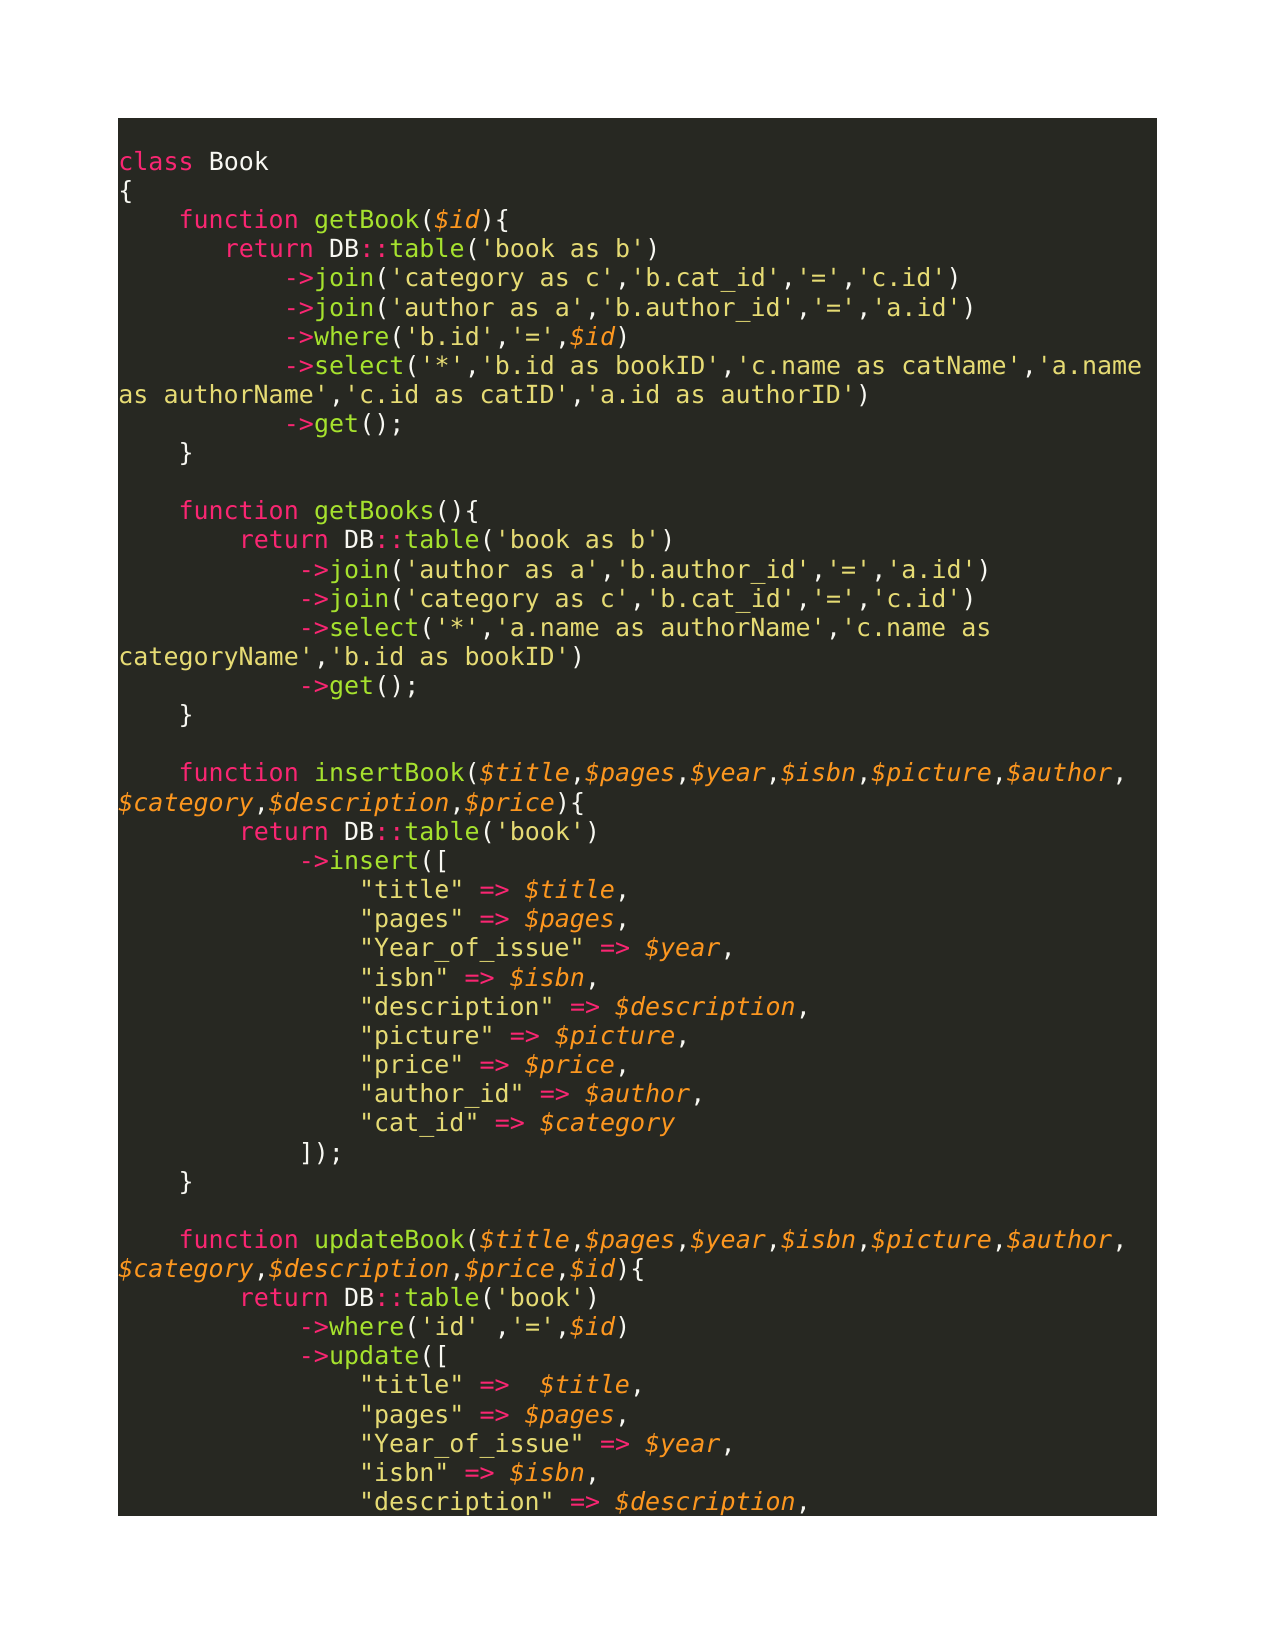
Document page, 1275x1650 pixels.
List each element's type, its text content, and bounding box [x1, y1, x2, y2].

text class Book { function getBook($id){ return DB::table('book as b') ->join('category as c','b.cat_id','=','c.id') ->join('author as a','b.author_id','=','a.id') ->where('b.id','=',$id) ->select('*','b.id as bookID','c.name as catName','a.name as authorName','c.id as catID','a.id as authorID') ->get(); } function getBooks(){ return DB::table('book as b') ->join('author as a','b.author_id','=','a.id') ->join('category as c','b.cat_id','=','c.id') ->select('*','a.name as authorName','c.name as categoryName','b.id as bookID') ->get(); } function insertBook($title,$pages,$year,$isbn,$picture,$author,$category,$description,$price){ return DB::table('book') ->insert([ "title" => $title, "pages" => $pages, "Year_of_issue" => $year, "isbn" => $isbn, "description" => $description, "picture" => $picture, "price" => $price, "author_id" => $author, "cat_id" => $category ]); } function updateBook($title,$pages,$year,$isbn,$picture,$author,$category,$description,$price,$id){ return DB::table('book') ->where('id' ,'=',$id) ->update([ "title" => $title, "pages" => $pages, "Year_of_issue" => $year, "isbn" => $isbn, "description" => $description, [118, 118, 1157, 1516]
